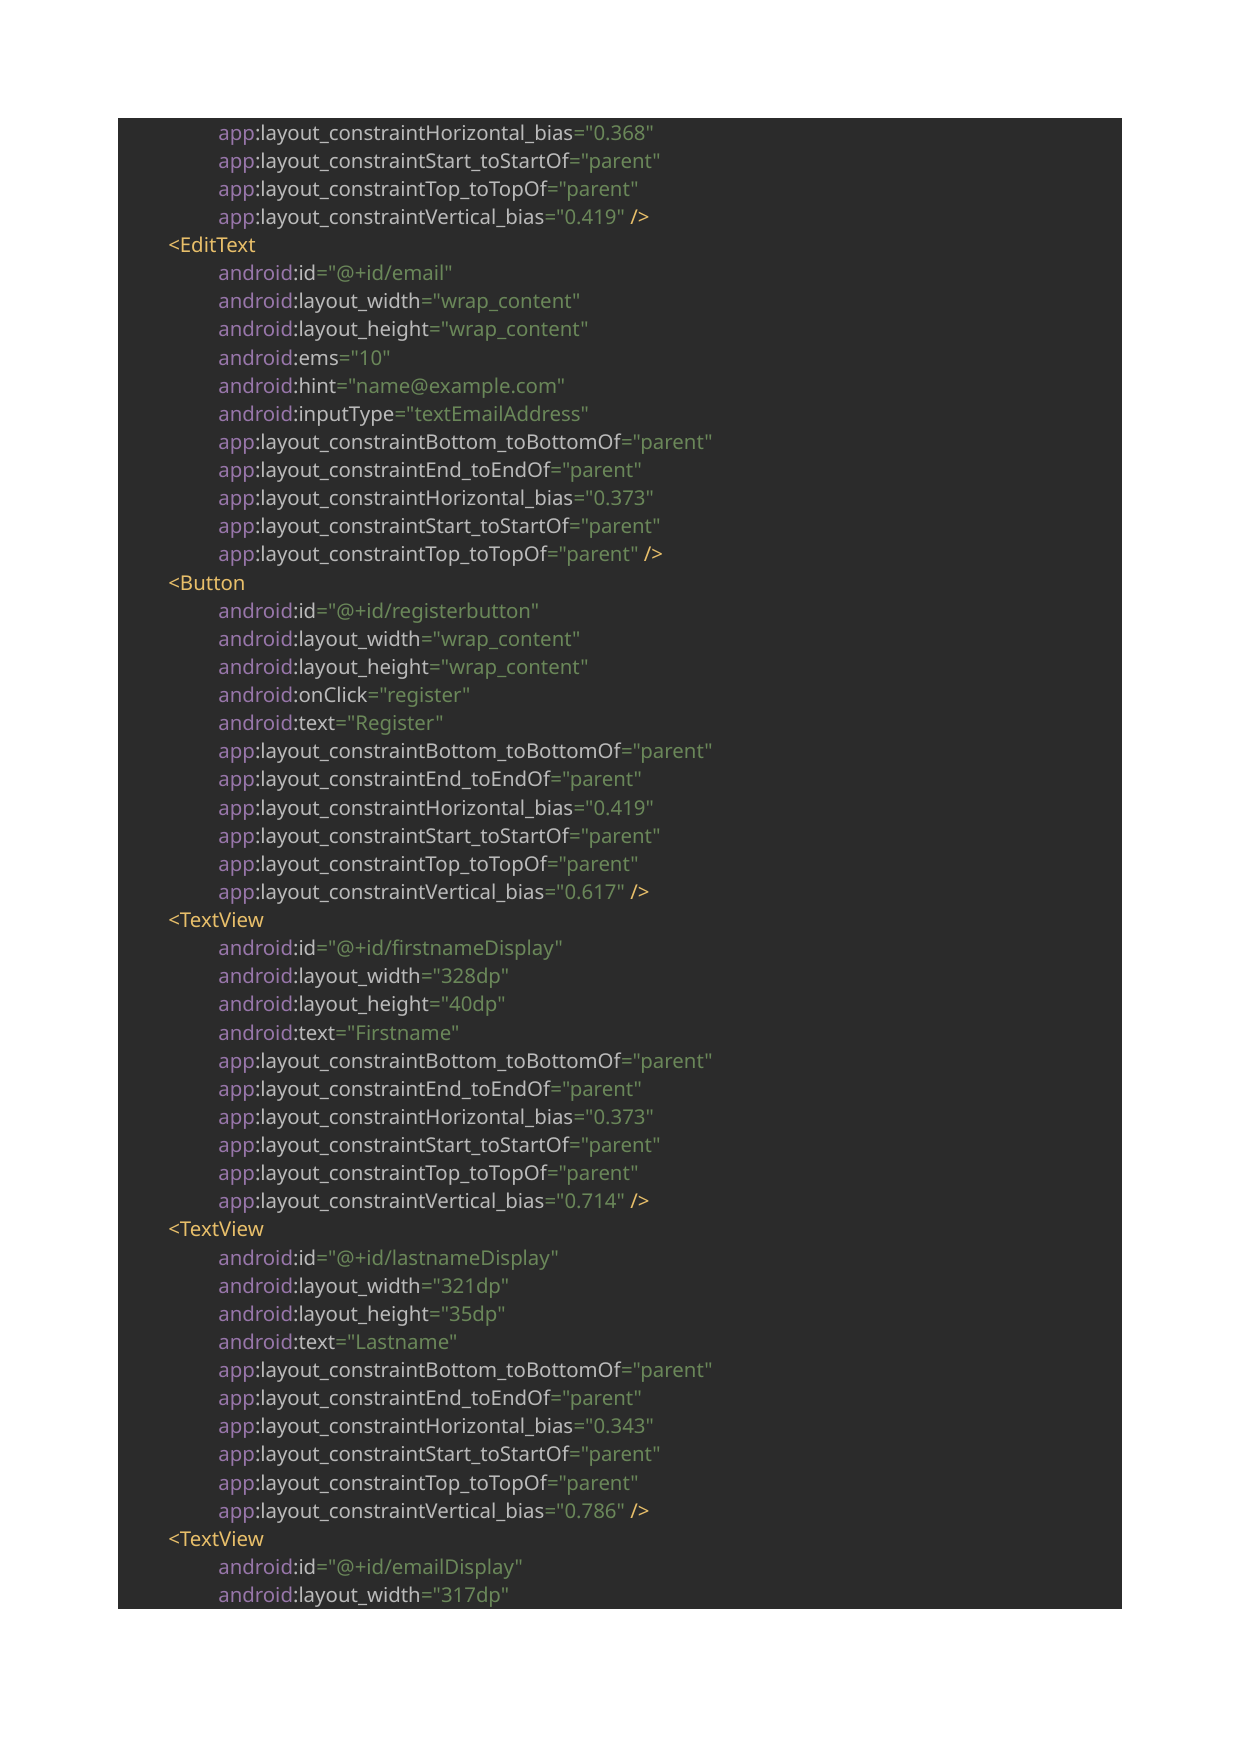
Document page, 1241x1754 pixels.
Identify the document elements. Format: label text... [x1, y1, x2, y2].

text android:hint="name@example.com" [118, 371, 1122, 399]
text android:layout_width="321dp" [118, 1271, 1122, 1299]
text app:layout_constraintTop_toTopOf="parent" [118, 1468, 1122, 1496]
text android:layout_height="35dp" [118, 1299, 1122, 1327]
text app:layout_constraintTop_toTopOf="parent" /> [118, 540, 1122, 568]
text android:id="@+id/emailDisplay" [118, 1552, 1122, 1581]
text android:layout_height="wrap_content" [118, 315, 1122, 343]
text android:layout_width="wrap_content" [118, 287, 1122, 315]
text app:layout_constraintEnd_toEndOf="parent" [118, 1074, 1122, 1102]
text app:layout_constraintEnd_toEndOf="parent" [118, 456, 1122, 484]
text app:layout_constraintHorizontal_bias="0.419" [118, 793, 1122, 821]
text app:layout_constraintStart_toStartOf="parent" [118, 1131, 1122, 1159]
text app:layout_constraintEnd_toEndOf="parent" [118, 1384, 1122, 1412]
text android:id="@+id/lastnameDisplay" [118, 1243, 1122, 1271]
text android:id="@+id/registerbutton" [118, 596, 1122, 624]
text app:layout_constraintStart_toStartOf="parent" [118, 821, 1122, 849]
text app:layout_constraintStart_toStartOf="parent" [118, 146, 1122, 174]
text app:layout_constraintVertical_bias="0.419" /> [118, 202, 1122, 231]
text app:layout_constraintStart_toStartOf="parent" [118, 512, 1122, 540]
text android:id="@+id/firstnameDisplay" [118, 934, 1122, 962]
text app:layout_constraintBottom_toBottomOf="parent" [118, 427, 1122, 456]
text app:layout_constraintBottom_toBottomOf="parent" [118, 1356, 1122, 1384]
text app:layout_constraintHorizontal_bias="0.373" [118, 484, 1122, 512]
text android:text="Firstname" [118, 1018, 1122, 1046]
text android:id="@+id/email" [118, 259, 1122, 287]
text <TextView [118, 1215, 1122, 1243]
text android:layout_width="317dp" [118, 1581, 1122, 1609]
text app:layout_constraintVertical_bias="0.786" /> [118, 1496, 1122, 1524]
text <TextView [118, 906, 1122, 934]
text android:ems="10" [118, 343, 1122, 371]
text app:layout_constraintBottom_toBottomOf="parent" [118, 1046, 1122, 1074]
text app:layout_constraintTop_toTopOf="parent" [118, 174, 1122, 202]
text app:layout_constraintHorizontal_bias="0.368" [118, 118, 1122, 146]
text app:layout_constraintHorizontal_bias="0.343" [118, 1412, 1122, 1440]
text <Button [118, 568, 1122, 596]
text <EditText [118, 231, 1122, 259]
text android:layout_height="40dp" [118, 990, 1122, 1018]
text android:layout_height="wrap_content" [118, 652, 1122, 681]
text android:layout_width="328dp" [118, 962, 1122, 990]
text android:text="Register" [118, 709, 1122, 737]
text <TextView [118, 1524, 1122, 1552]
text app:layout_constraintVertical_bias="0.617" /> [118, 877, 1122, 906]
text app:layout_constraintBottom_toBottomOf="parent" [118, 737, 1122, 765]
text app:layout_constraintVertical_bias="0.714" /> [118, 1187, 1122, 1215]
text app:layout_constraintEnd_toEndOf="parent" [118, 765, 1122, 793]
text android:text="Lastname" [118, 1327, 1122, 1356]
text app:layout_constraintTop_toTopOf="parent" [118, 1159, 1122, 1187]
text app:layout_constraintTop_toTopOf="parent" [118, 849, 1122, 877]
text app:layout_constraintHorizontal_bias="0.373" [118, 1102, 1122, 1131]
text android:layout_width="wrap_content" [118, 624, 1122, 652]
text android:inputType="textEmailAddress" [118, 399, 1122, 427]
text app:layout_constraintStart_toStartOf="parent" [118, 1440, 1122, 1468]
text android:onClick="register" [118, 681, 1122, 709]
